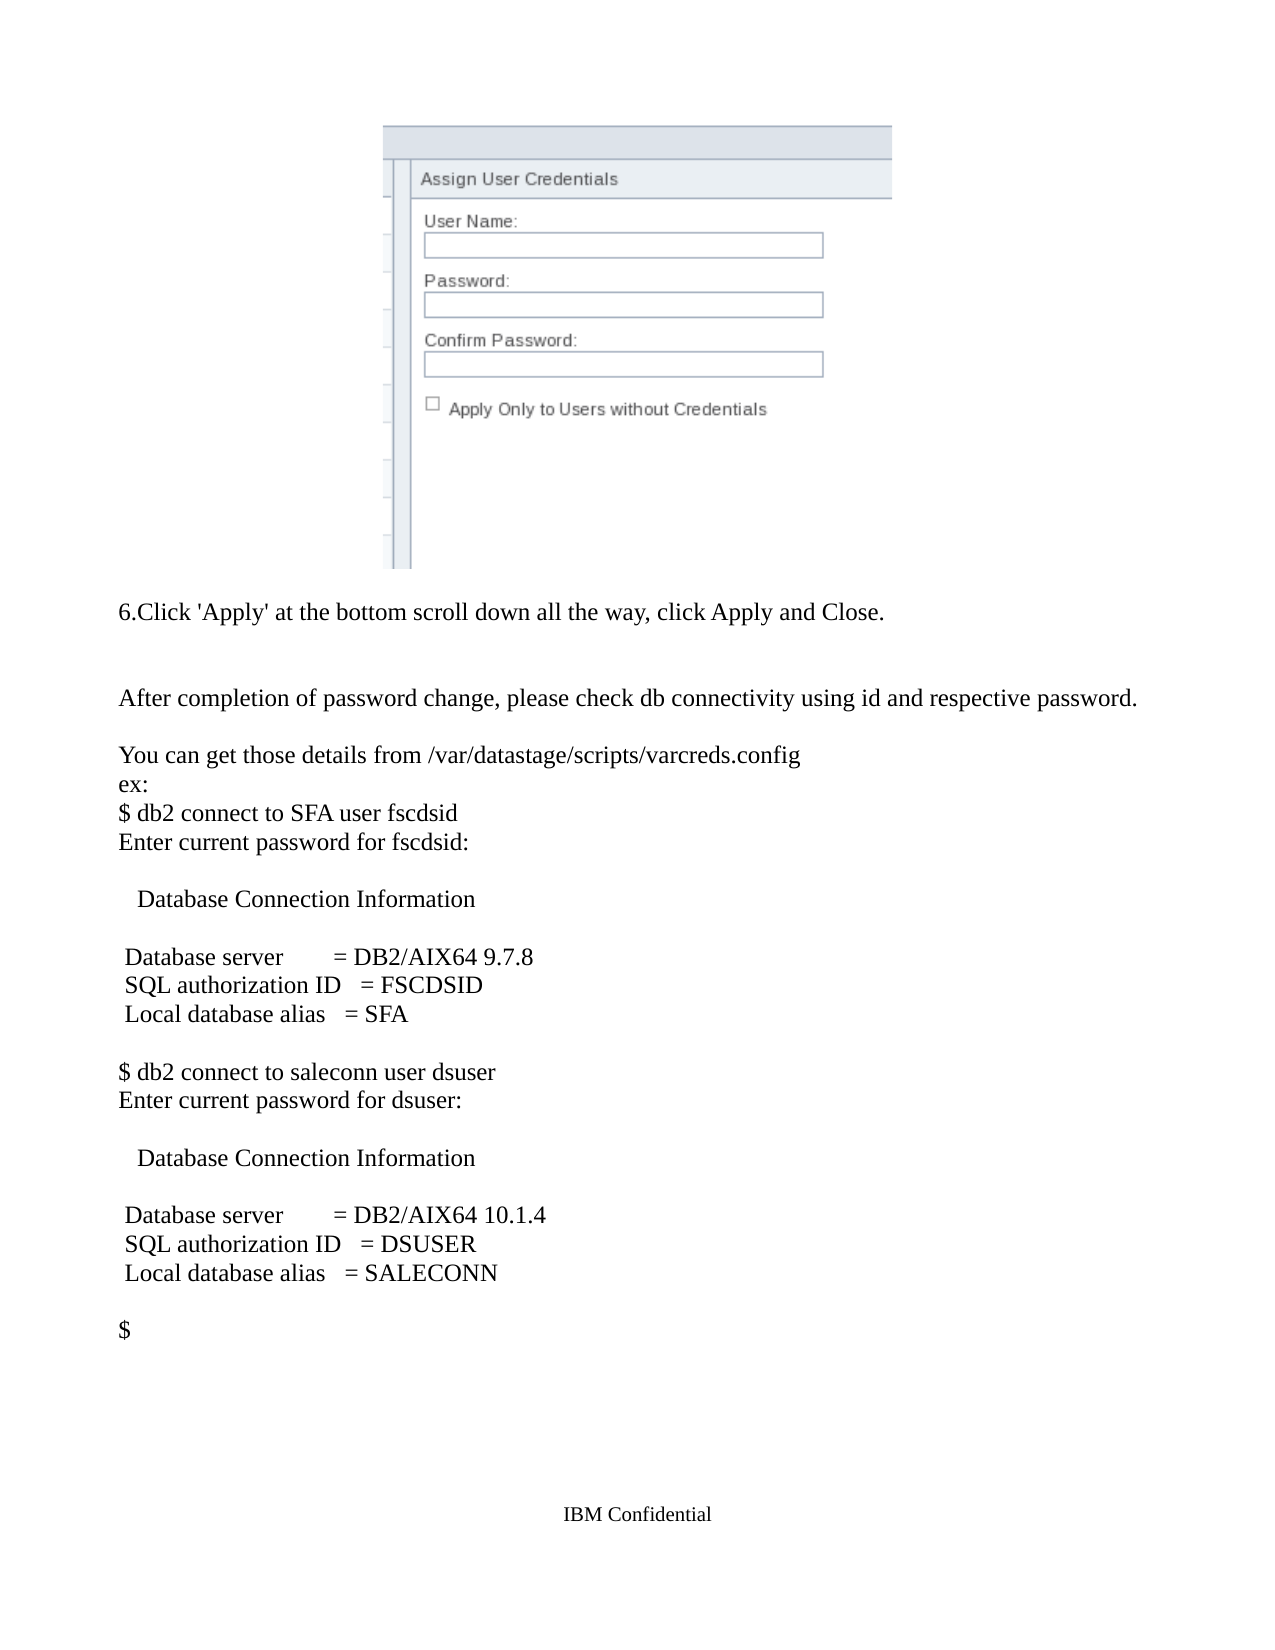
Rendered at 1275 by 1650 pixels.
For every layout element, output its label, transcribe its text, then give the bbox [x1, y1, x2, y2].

text Enter current password for dsuser: [118, 1086, 1157, 1114]
text 6.Click 'Apply' at the bottom scroll down all the way, click Apply and Close. [118, 597, 1157, 626]
text SQL authorization ID = FSCDSID [118, 971, 1157, 999]
text SQL authorization ID = DSUSER [118, 1229, 1157, 1258]
text $ db2 connect to SFA user fscdsid [118, 798, 1157, 827]
picture [382, 118, 893, 569]
text Database server = DB2/AIX64 10.1.4 [118, 1201, 1157, 1229]
text Local database alias = SFA [118, 999, 1157, 1028]
text You can get those details from /var/datastage/scripts/varcreds.config [118, 741, 1157, 769]
text Database Connection Information [118, 884, 1157, 913]
text $ db2 connect to saleconn user dsuser [118, 1057, 1157, 1086]
text Local database alias = SALECONN [118, 1258, 1157, 1287]
text Database server = DB2/AIX64 9.7.8 [118, 942, 1157, 971]
text After completion of password change, please check db connectivity using id and respective password. [118, 683, 1157, 712]
text ex: [118, 769, 1157, 798]
text Database Connection Information [118, 1143, 1157, 1172]
text Enter current password for fscdsid: [118, 827, 1157, 856]
text $ [118, 1316, 1157, 1344]
